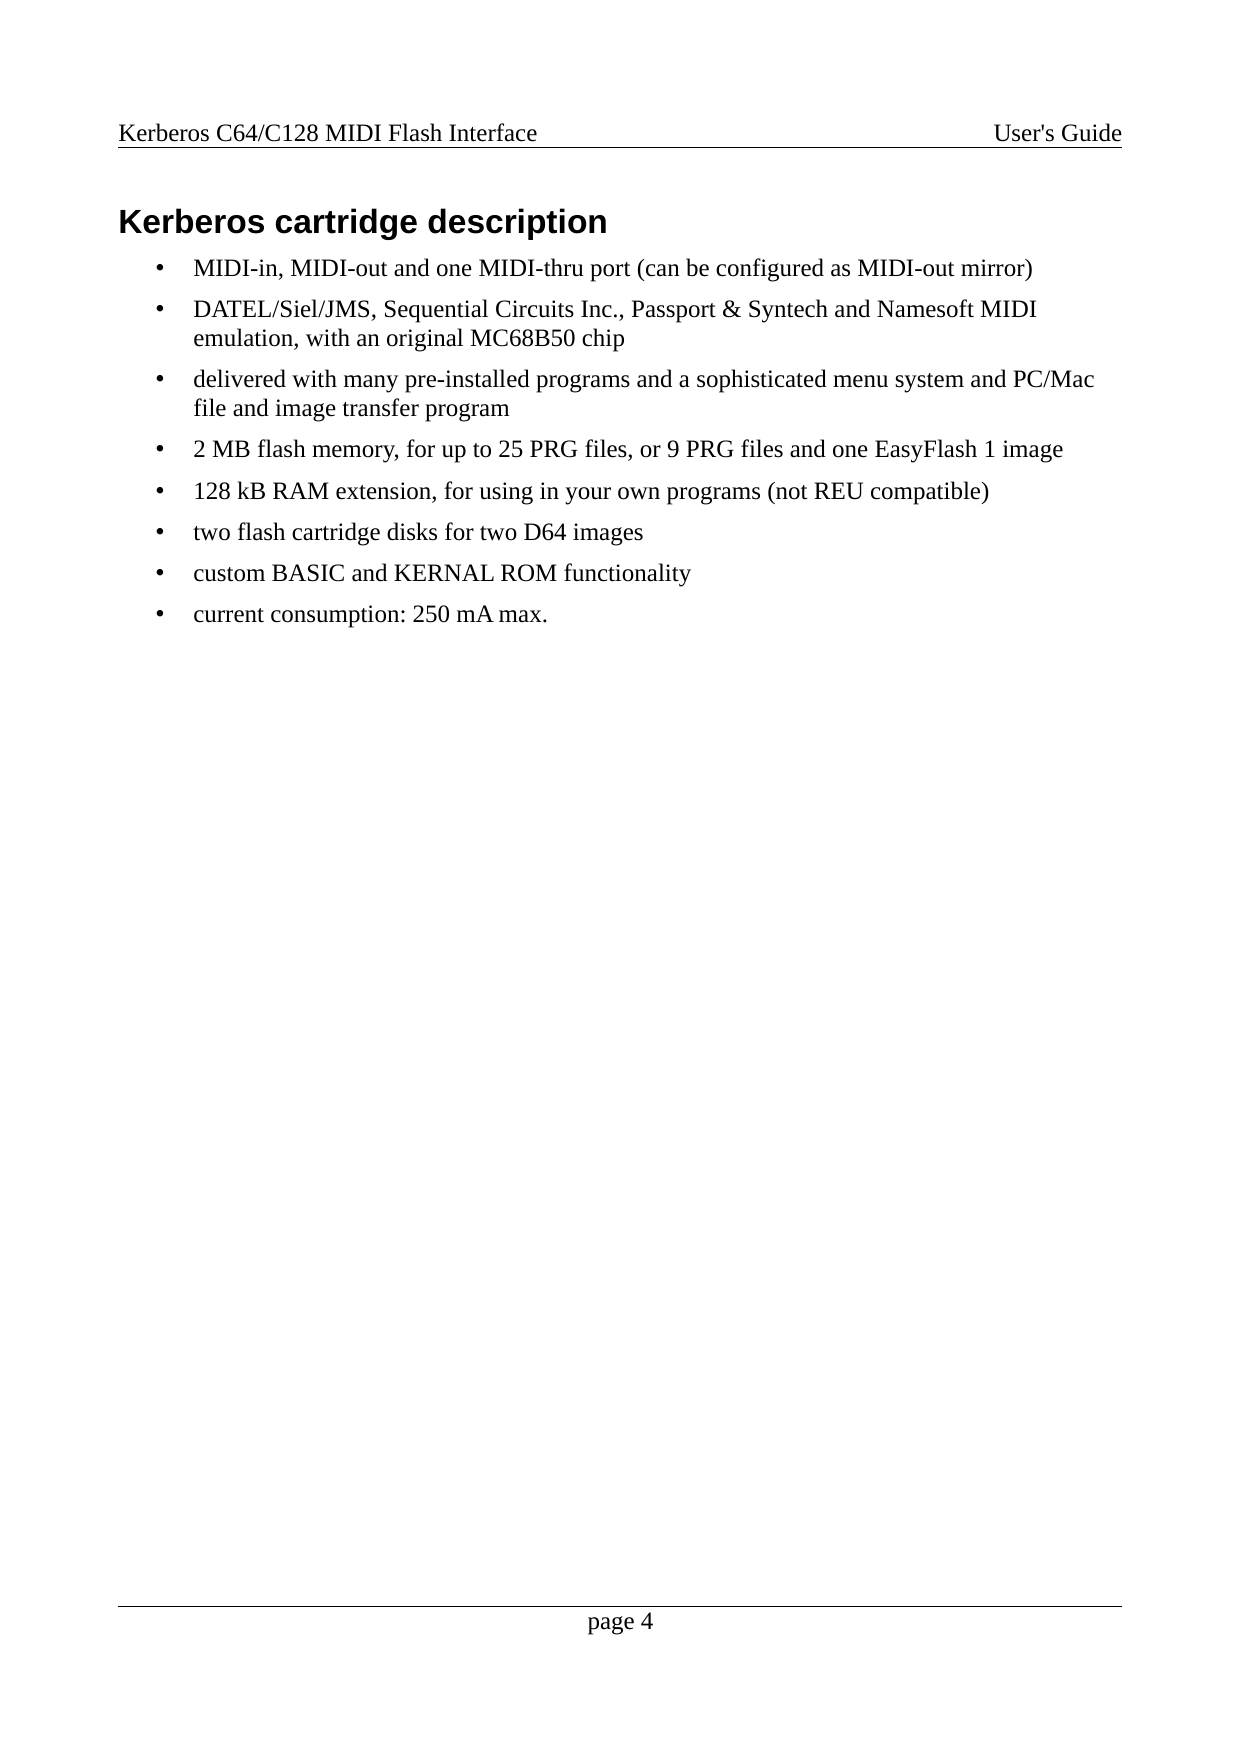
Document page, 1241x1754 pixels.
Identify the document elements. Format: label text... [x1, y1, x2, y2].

list two flash cartridge disks for two D64 images [156, 517, 1122, 546]
list 128 kB RAM extension, for using in your own programs (not REU compatible) [156, 476, 1122, 504]
subtitle Kerberos cartridge description [118, 202, 1122, 241]
list delivered with many pre-installed programs and a sophisticated menu system and PC/Mac file and image transfer program [156, 364, 1122, 422]
list current consumption: 250 mA max. [156, 599, 1122, 628]
list DATEL/Siel/JMS, Sequential Circuits Inc., Passport & Syntech and Namesoft MIDI emulation, with an original MC68B50 chip [156, 294, 1122, 352]
list custom BASIC and KERNAL ROM functionality [156, 558, 1122, 587]
list MIDI-in, MIDI-out and one MIDI-thru port (can be configured as MIDI-out mirror) [156, 253, 1122, 282]
list 2 MB flash memory, for up to 25 PRG files, or 9 PRG files and one EasyFlash 1 image [156, 434, 1122, 463]
